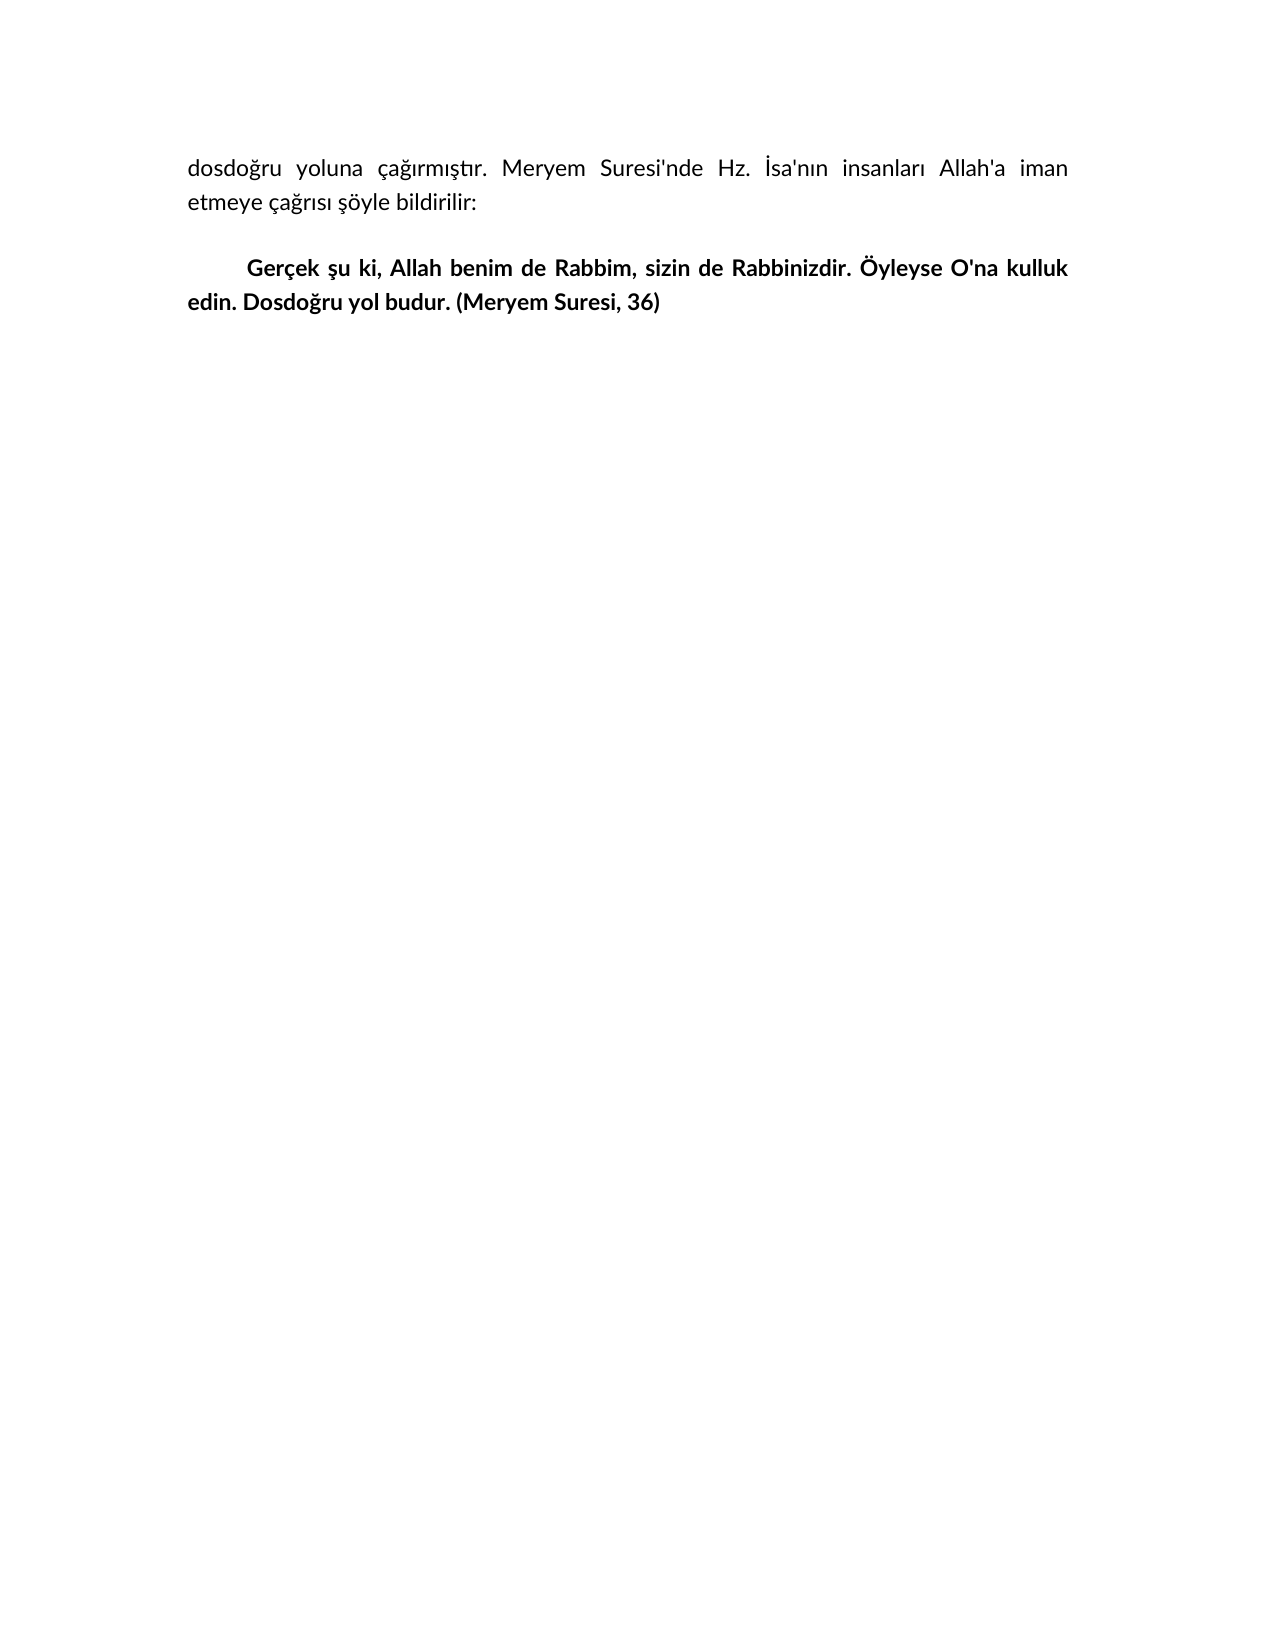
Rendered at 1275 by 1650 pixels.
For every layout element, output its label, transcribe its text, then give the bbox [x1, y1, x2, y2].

text Gerçek şu ki, Allah benim de Rabbim, sizin de Rabbinizdir. Öyleyse O'na kulluk edin. Dosdoğru yol budur. (Meryem Suresi, 36) [187, 250, 1070, 317]
text dosdoğru yoluna çağırmıştır. Meryem Suresi'nde Hz. İsa'nın insanları Allah'a iman etmeye çağrısı şöyle bildirilir: [187, 150, 1070, 217]
